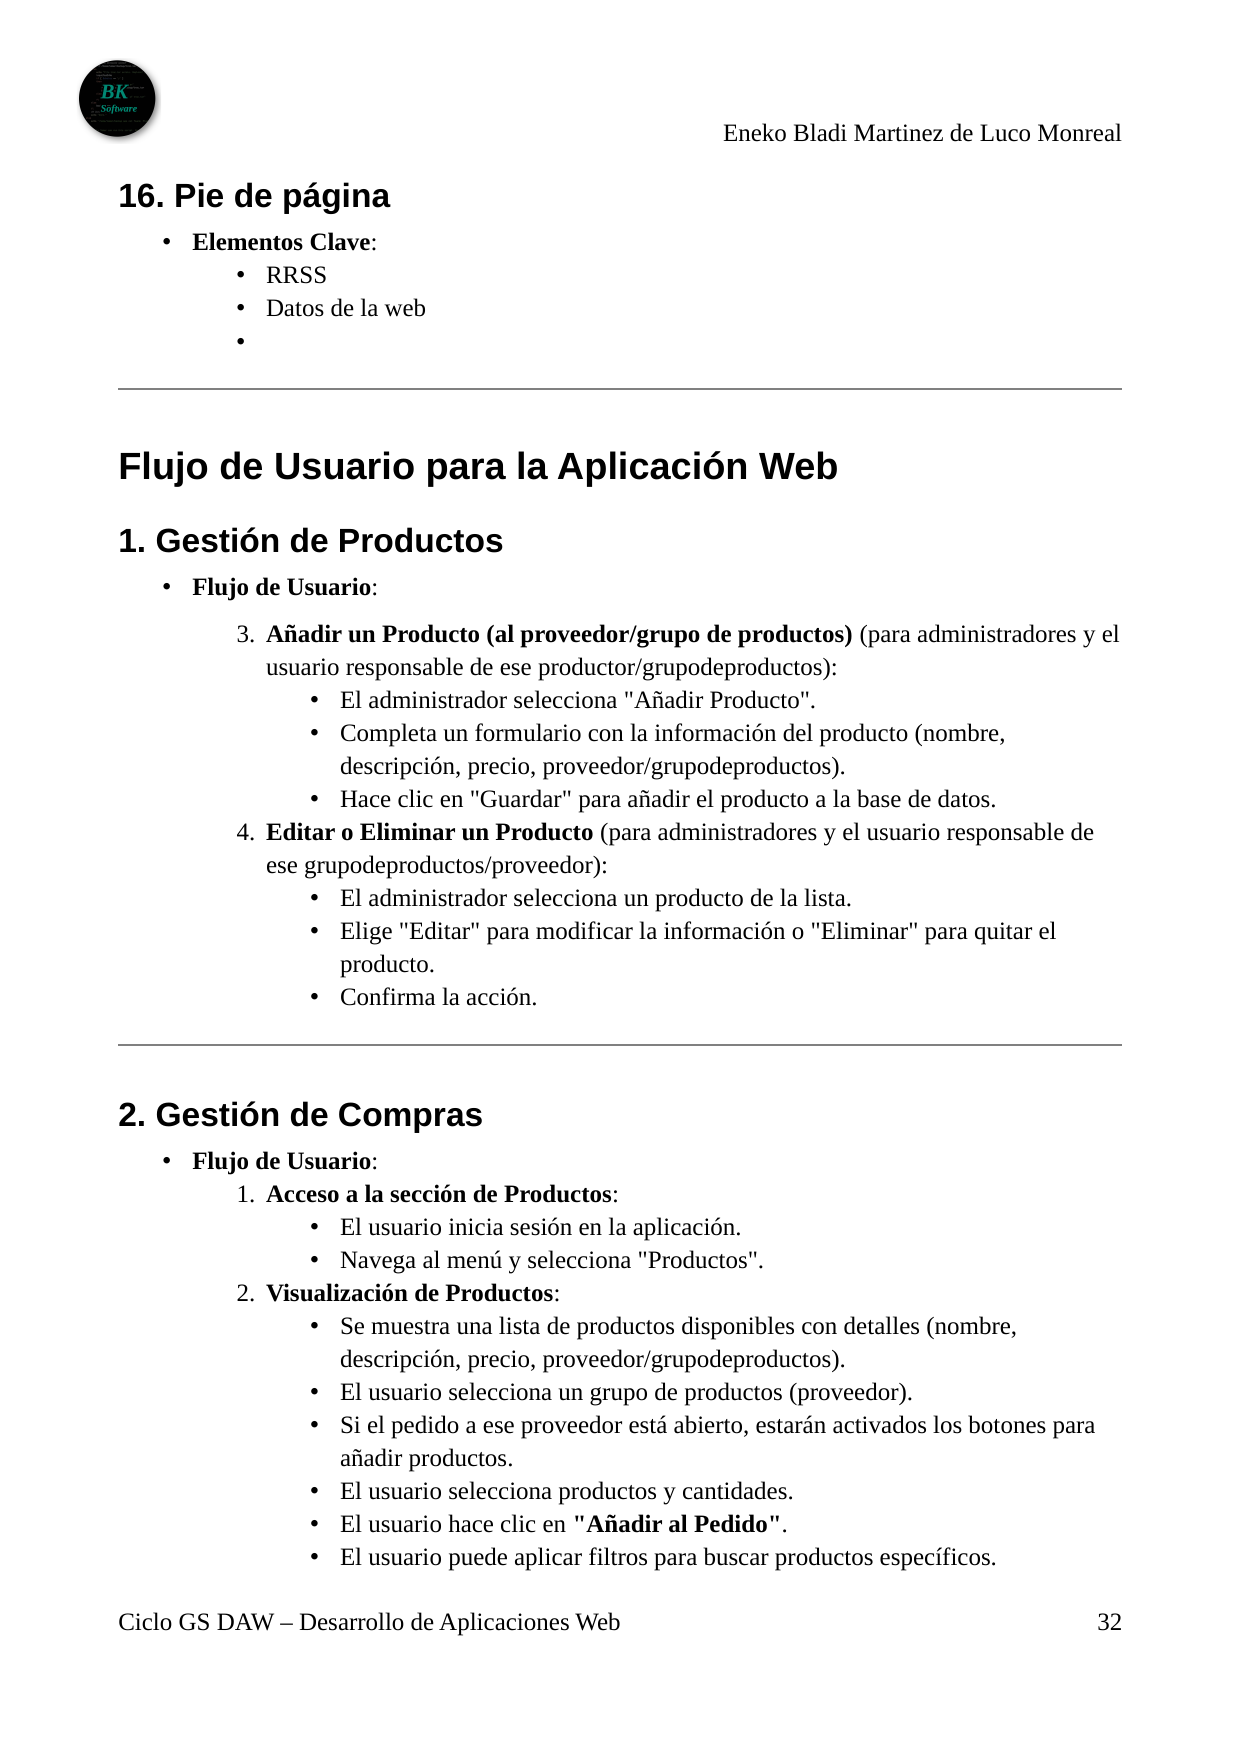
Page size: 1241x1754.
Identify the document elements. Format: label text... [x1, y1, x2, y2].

list Acceso a la sección de Productos: [236, 1179, 1122, 1208]
list Si el pedido a ese proveedor está abierto, estarán activados los botones para añadir productos. [310, 1410, 1122, 1472]
list Elementos Clave: [162, 227, 1122, 256]
subtitle 16. Pie de página [118, 176, 1122, 215]
list Confirma la acción. [310, 982, 1122, 1011]
list Hace clic en "Guardar" para añadir el producto a la base de datos. [310, 784, 1122, 813]
list El usuario selecciona productos y cantidades. [310, 1476, 1122, 1505]
list RRSS [236, 261, 1122, 289]
list El usuario selecciona un grupo de productos (proveedor). [310, 1377, 1122, 1406]
list Editar o Eliminar un Producto (para administradores y el usuario responsable de ese grupodeproductos/proveedor): [236, 817, 1122, 879]
list Elige "Editar" para modificar la información o "Eliminar" para quitar el producto. [310, 916, 1122, 978]
list El usuario inicia sesión en la aplicación. [310, 1212, 1122, 1241]
list Completa un formulario con la información del producto (nombre, descripción, precio, proveedor/grupodeproductos). [310, 718, 1122, 780]
list El administrador selecciona "Añadir Producto". [310, 685, 1122, 714]
list Datos de la web [236, 293, 1122, 322]
list El administrador selecciona un producto de la lista. [310, 883, 1122, 912]
list Visualización de Productos: [236, 1278, 1122, 1307]
list Añadir un Producto (al proveedor/grupo de productos) (para administradores y el usuario responsable de ese productor/grupodeproductos): [236, 619, 1122, 681]
subtitle 1. Gestión de Productos [118, 520, 1122, 559]
list Flujo de Usuario: [162, 1146, 1122, 1175]
subtitle Flujo de Usuario para la Aplicación Web [118, 443, 1122, 487]
list Navega al menú y selecciona "Productos". [310, 1245, 1122, 1274]
list Se muestra una lista de productos disponibles con detalles (nombre, descripción, precio, proveedor/grupodeproductos). [310, 1311, 1122, 1373]
picture [76, 58, 162, 144]
list El usuario hace clic en "Añadir al Pedido". [310, 1509, 1122, 1538]
list Flujo de Usuario: [162, 572, 1122, 600]
list El usuario puede aplicar filtros para buscar productos específicos. [310, 1542, 1122, 1571]
subtitle 2. Gestión de Compras [118, 1095, 1122, 1134]
